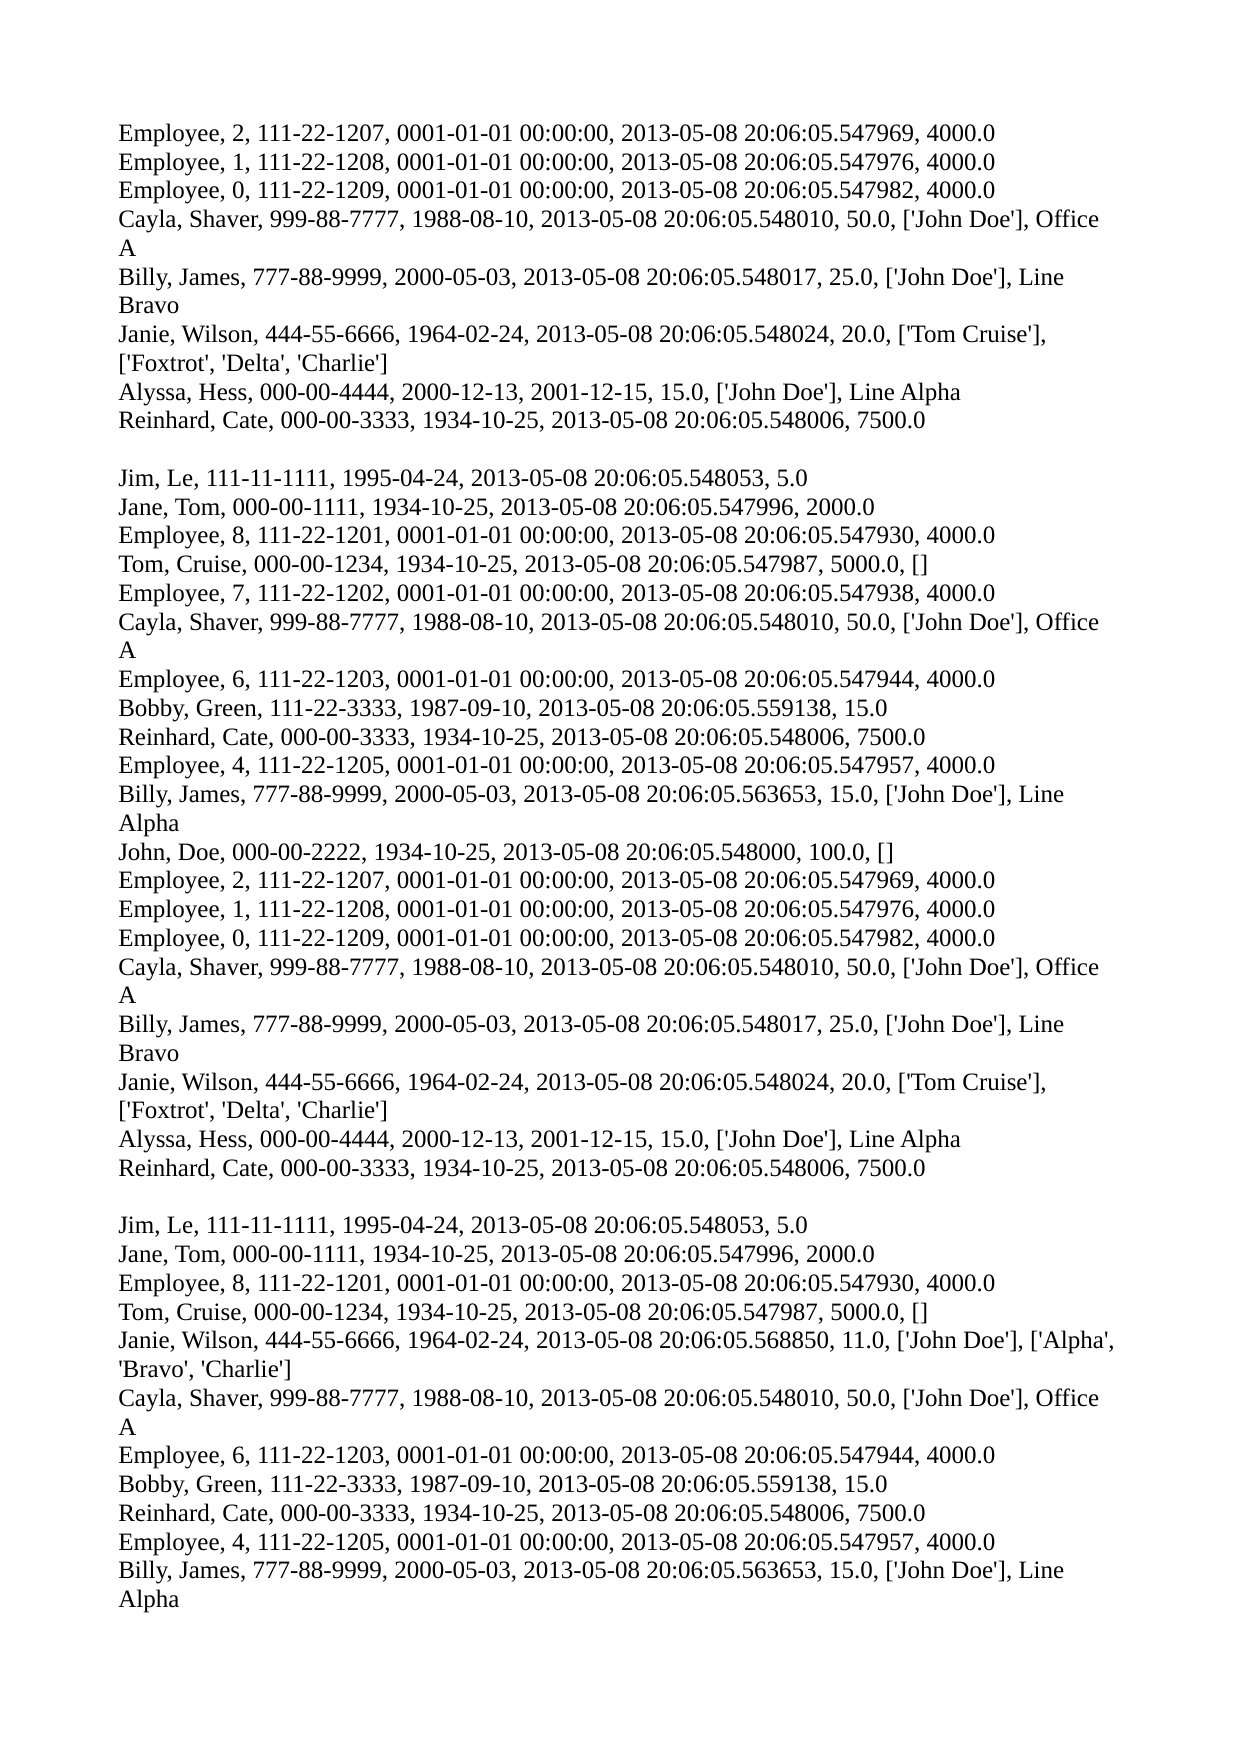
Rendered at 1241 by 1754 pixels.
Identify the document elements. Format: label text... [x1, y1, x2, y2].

text Employee, 1, 111-22-1208, 0001-01-01 00:00:00, 2013-05-08 20:06:05.547976, 4000.0 [118, 147, 1122, 176]
text Employee, 4, 111-22-1205, 0001-01-01 00:00:00, 2013-05-08 20:06:05.547957, 4000.0 [118, 1527, 1122, 1556]
text Janie, Wilson, 444-55-6666, 1964-02-24, 2013-05-08 20:06:05.548024, 20.0, ['Tom Cruise'], ['Foxtrot', 'Delta', 'Charlie'] [118, 319, 1122, 377]
text Employee, 0, 111-22-1209, 0001-01-01 00:00:00, 2013-05-08 20:06:05.547982, 4000.0 [118, 176, 1122, 204]
text Cayla, Shaver, 999-88-7777, 1988-08-10, 2013-05-08 20:06:05.548010, 50.0, ['John Doe'], Office A [118, 607, 1122, 664]
text Reinhard, Cate, 000-00-3333, 1934-10-25, 2013-05-08 20:06:05.548006, 7500.0 [118, 722, 1122, 751]
text Employee, 0, 111-22-1209, 0001-01-01 00:00:00, 2013-05-08 20:06:05.547982, 4000.0 [118, 923, 1122, 952]
text Employee, 2, 111-22-1207, 0001-01-01 00:00:00, 2013-05-08 20:06:05.547969, 4000.0 [118, 866, 1122, 894]
text Jane, Tom, 000-00-1111, 1934-10-25, 2013-05-08 20:06:05.547996, 2000.0 [118, 492, 1122, 521]
text Jim, Le, 111-11-1111, 1995-04-24, 2013-05-08 20:06:05.548053, 5.0 [118, 1211, 1122, 1239]
text Tom, Cruise, 000-00-1234, 1934-10-25, 2013-05-08 20:06:05.547987, 5000.0, [] [118, 549, 1122, 578]
text Jim, Le, 111-11-1111, 1995-04-24, 2013-05-08 20:06:05.548053, 5.0 [118, 463, 1122, 492]
text Employee, 8, 111-22-1201, 0001-01-01 00:00:00, 2013-05-08 20:06:05.547930, 4000.0 [118, 1268, 1122, 1297]
text Billy, James, 777-88-9999, 2000-05-03, 2013-05-08 20:06:05.563653, 15.0, ['John Doe'], Line Alpha [118, 779, 1122, 837]
text Employee, 7, 111-22-1202, 0001-01-01 00:00:00, 2013-05-08 20:06:05.547938, 4000.0 [118, 578, 1122, 607]
text Reinhard, Cate, 000-00-3333, 1934-10-25, 2013-05-08 20:06:05.548006, 7500.0 [118, 1153, 1122, 1182]
text John, Doe, 000-00-2222, 1934-10-25, 2013-05-08 20:06:05.548000, 100.0, [] [118, 837, 1122, 866]
text Employee, 6, 111-22-1203, 0001-01-01 00:00:00, 2013-05-08 20:06:05.547944, 4000.0 [118, 664, 1122, 693]
text Employee, 4, 111-22-1205, 0001-01-01 00:00:00, 2013-05-08 20:06:05.547957, 4000.0 [118, 751, 1122, 779]
text Jane, Tom, 000-00-1111, 1934-10-25, 2013-05-08 20:06:05.547996, 2000.0 [118, 1239, 1122, 1268]
text Employee, 1, 111-22-1208, 0001-01-01 00:00:00, 2013-05-08 20:06:05.547976, 4000.0 [118, 894, 1122, 923]
text Tom, Cruise, 000-00-1234, 1934-10-25, 2013-05-08 20:06:05.547987, 5000.0, [] [118, 1297, 1122, 1326]
text Reinhard, Cate, 000-00-3333, 1934-10-25, 2013-05-08 20:06:05.548006, 7500.0 [118, 1498, 1122, 1527]
text Alyssa, Hess, 000-00-4444, 2000-12-13, 2001-12-15, 15.0, ['John Doe'], Line Alpha [118, 377, 1122, 406]
text Alyssa, Hess, 000-00-4444, 2000-12-13, 2001-12-15, 15.0, ['John Doe'], Line Alpha [118, 1124, 1122, 1153]
text Employee, 8, 111-22-1201, 0001-01-01 00:00:00, 2013-05-08 20:06:05.547930, 4000.0 [118, 521, 1122, 549]
text Bobby, Green, 111-22-3333, 1987-09-10, 2013-05-08 20:06:05.559138, 15.0 [118, 1469, 1122, 1498]
text Billy, James, 777-88-9999, 2000-05-03, 2013-05-08 20:06:05.563653, 15.0, ['John Doe'], Line Alpha [118, 1556, 1122, 1613]
text Janie, Wilson, 444-55-6666, 1964-02-24, 2013-05-08 20:06:05.568850, 11.0, ['John Doe'], ['Alpha', 'Bravo', 'Charlie'] [118, 1326, 1122, 1383]
text Janie, Wilson, 444-55-6666, 1964-02-24, 2013-05-08 20:06:05.548024, 20.0, ['Tom Cruise'], ['Foxtrot', 'Delta', 'Charlie'] [118, 1067, 1122, 1124]
text Reinhard, Cate, 000-00-3333, 1934-10-25, 2013-05-08 20:06:05.548006, 7500.0 [118, 406, 1122, 434]
text Cayla, Shaver, 999-88-7777, 1988-08-10, 2013-05-08 20:06:05.548010, 50.0, ['John Doe'], Office A [118, 1383, 1122, 1441]
text Billy, James, 777-88-9999, 2000-05-03, 2013-05-08 20:06:05.548017, 25.0, ['John Doe'], Line Bravo [118, 262, 1122, 319]
text Employee, 6, 111-22-1203, 0001-01-01 00:00:00, 2013-05-08 20:06:05.547944, 4000.0 [118, 1441, 1122, 1469]
text Cayla, Shaver, 999-88-7777, 1988-08-10, 2013-05-08 20:06:05.548010, 50.0, ['John Doe'], Office A [118, 952, 1122, 1009]
text Employee, 2, 111-22-1207, 0001-01-01 00:00:00, 2013-05-08 20:06:05.547969, 4000.0 [118, 118, 1122, 147]
text Cayla, Shaver, 999-88-7777, 1988-08-10, 2013-05-08 20:06:05.548010, 50.0, ['John Doe'], Office A [118, 204, 1122, 262]
text Billy, James, 777-88-9999, 2000-05-03, 2013-05-08 20:06:05.548017, 25.0, ['John Doe'], Line Bravo [118, 1009, 1122, 1067]
text Bobby, Green, 111-22-3333, 1987-09-10, 2013-05-08 20:06:05.559138, 15.0 [118, 693, 1122, 722]
